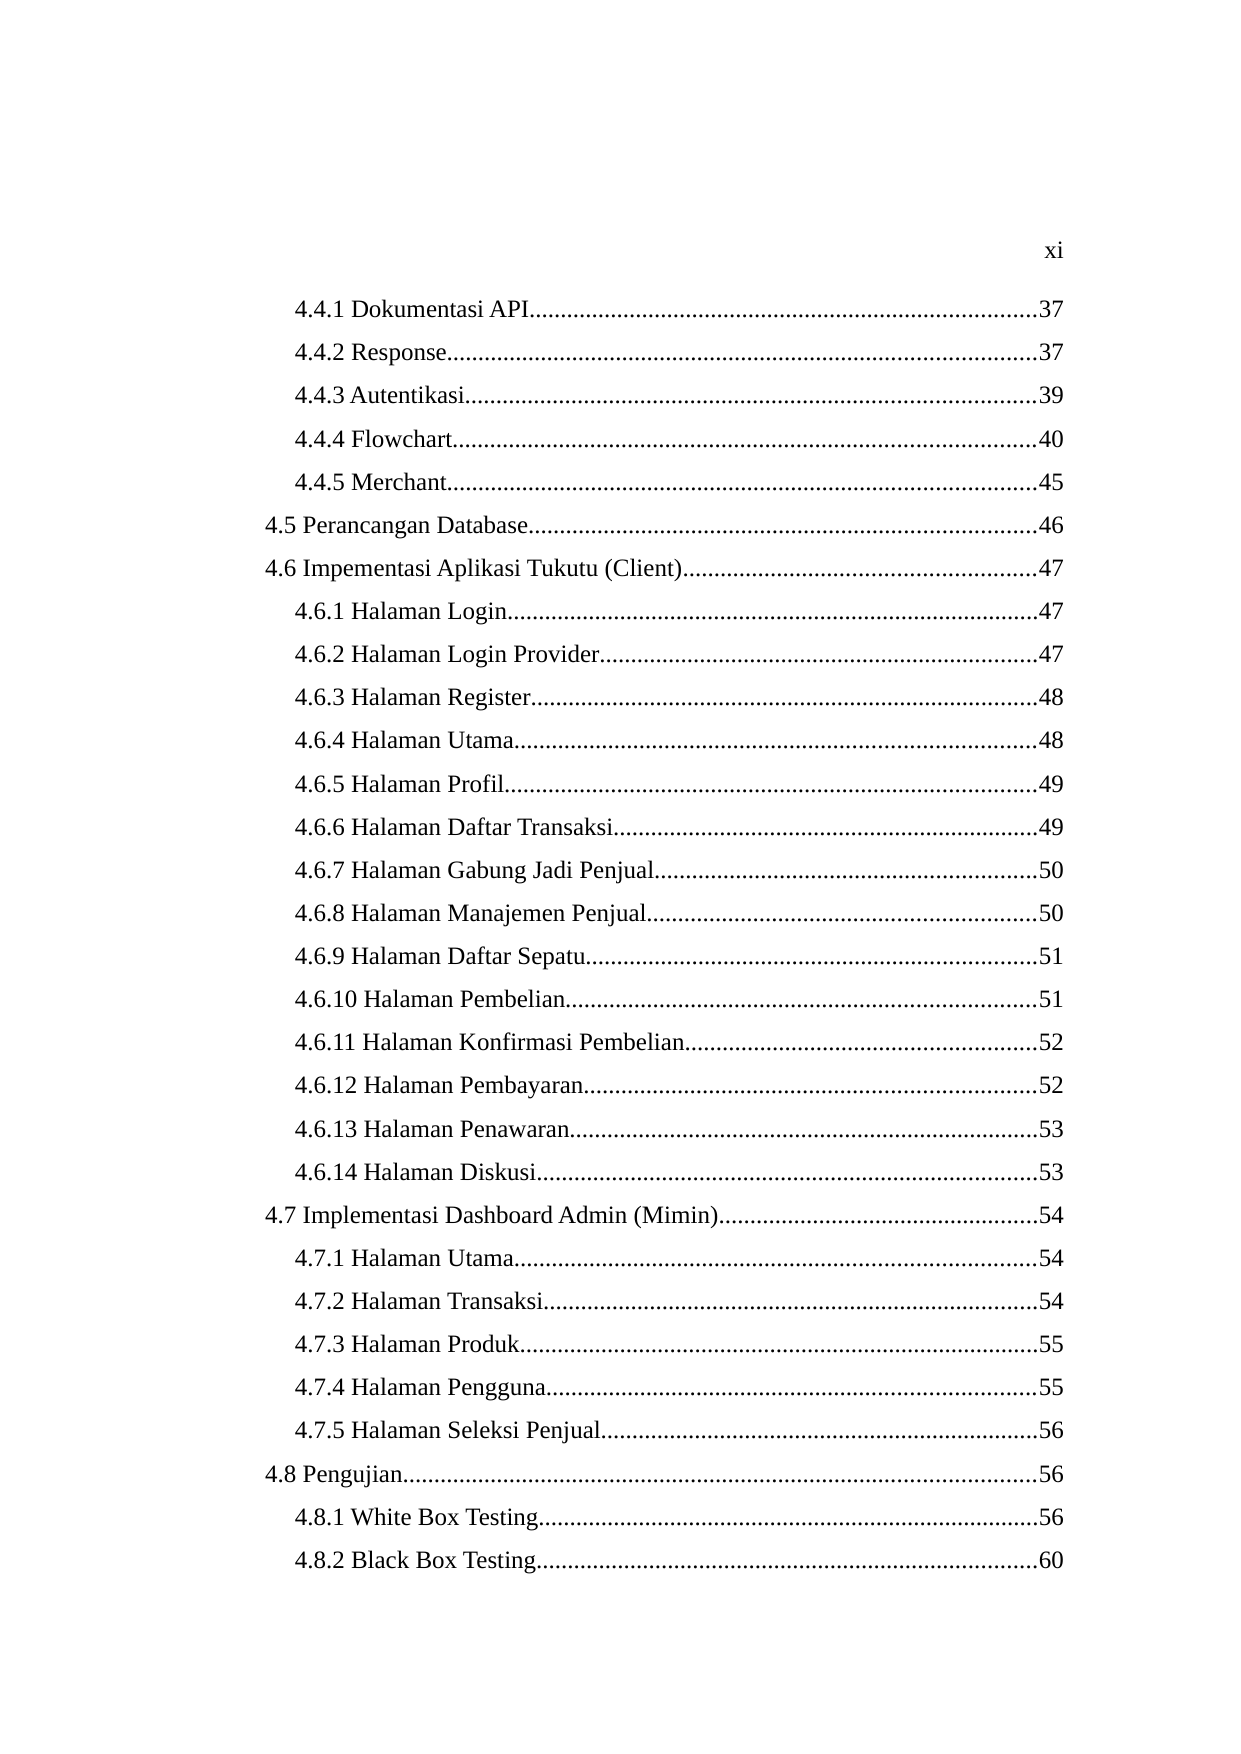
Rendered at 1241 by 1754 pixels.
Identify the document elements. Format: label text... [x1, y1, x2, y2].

text 4.6.7 Halaman Gabung Jadi Penjual 50 [294, 855, 1063, 884]
text 4.8 Pengujian 56 [265, 1459, 1063, 1487]
text 4.6.3 Halaman Register 48 [294, 682, 1063, 711]
text 4.6 Impementasi Aplikasi Tukutu (Client) 47 [265, 553, 1063, 582]
text 4.6.2 Halaman Login Provider 47 [294, 639, 1063, 668]
text 4.6.8 Halaman Manajemen Penjual 50 [294, 898, 1063, 927]
text 4.7 Implementasi Dashboard Admin (Mimin) 54 [265, 1200, 1063, 1229]
text 4.7.3 Halaman Produk 55 [294, 1329, 1063, 1358]
text 4.7.2 Halaman Transaksi 54 [294, 1286, 1063, 1315]
text 4.5 Perancangan Database 46 [265, 510, 1063, 539]
text 4.4.2 Response 37 [294, 337, 1063, 366]
text 4.8.1 White Box Testing 56 [294, 1502, 1063, 1531]
text 4.6.11 Halaman Konfirmasi Pembelian 52 [294, 1027, 1063, 1056]
text 4.6.4 Halaman Utama 48 [294, 726, 1063, 754]
text 4.7.4 Halaman Pengguna 55 [294, 1372, 1063, 1401]
text 4.4.5 Merchant 45 [294, 467, 1063, 496]
text 4.6.12 Halaman Pembayaran 52 [294, 1071, 1063, 1099]
text 4.8.2 Black Box Testing 60 [294, 1545, 1063, 1574]
text 4.6.9 Halaman Daftar Sepatu 51 [294, 941, 1063, 970]
text 4.6.14 Halaman Diskusi 53 [294, 1157, 1063, 1186]
text 4.6.10 Halaman Pembelian 51 [294, 984, 1063, 1013]
text 4.6.13 Halaman Penawaran 53 [294, 1114, 1063, 1142]
text 4.6.6 Halaman Daftar Transaksi 49 [294, 812, 1063, 841]
text 4.4.1 Dokumentasi API 37 [294, 294, 1063, 323]
text 4.7.1 Halaman Utama 54 [294, 1243, 1063, 1272]
text 4.7.5 Halaman Seleksi Penjual 56 [294, 1416, 1063, 1444]
text 4.6.1 Halaman Login 47 [294, 596, 1063, 625]
text 4.4.4 Flowchart 40 [294, 424, 1063, 452]
text 4.6.5 Halaman Profil 49 [294, 769, 1063, 797]
text 4.4.3 Autentikasi 39 [294, 381, 1063, 409]
